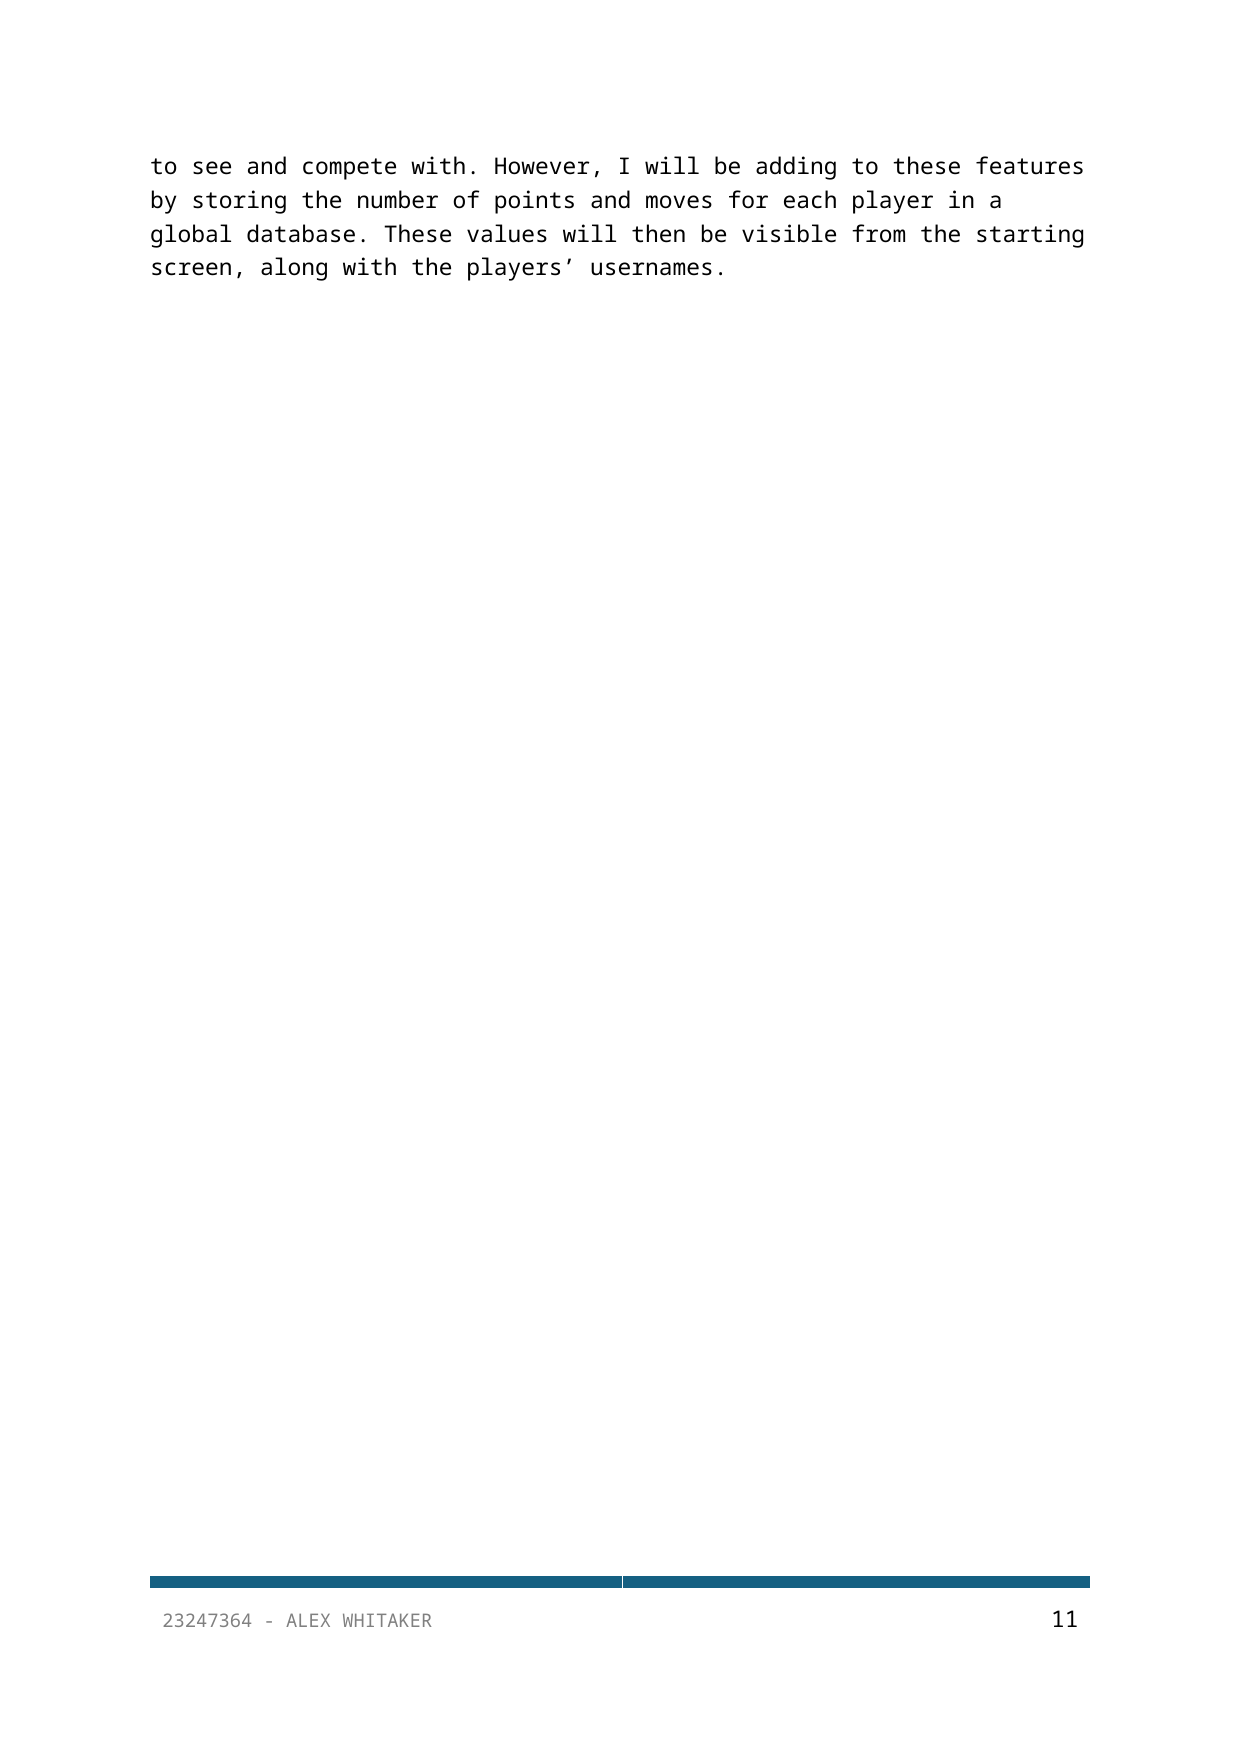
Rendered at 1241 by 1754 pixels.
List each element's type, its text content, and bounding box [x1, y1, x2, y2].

text to see and compete with. However, I will be adding to these features by storing the number of points and moves for each player in a global database. These values will then be visible from the starting screen, along with the players’ usernames. [150, 150, 1090, 282]
